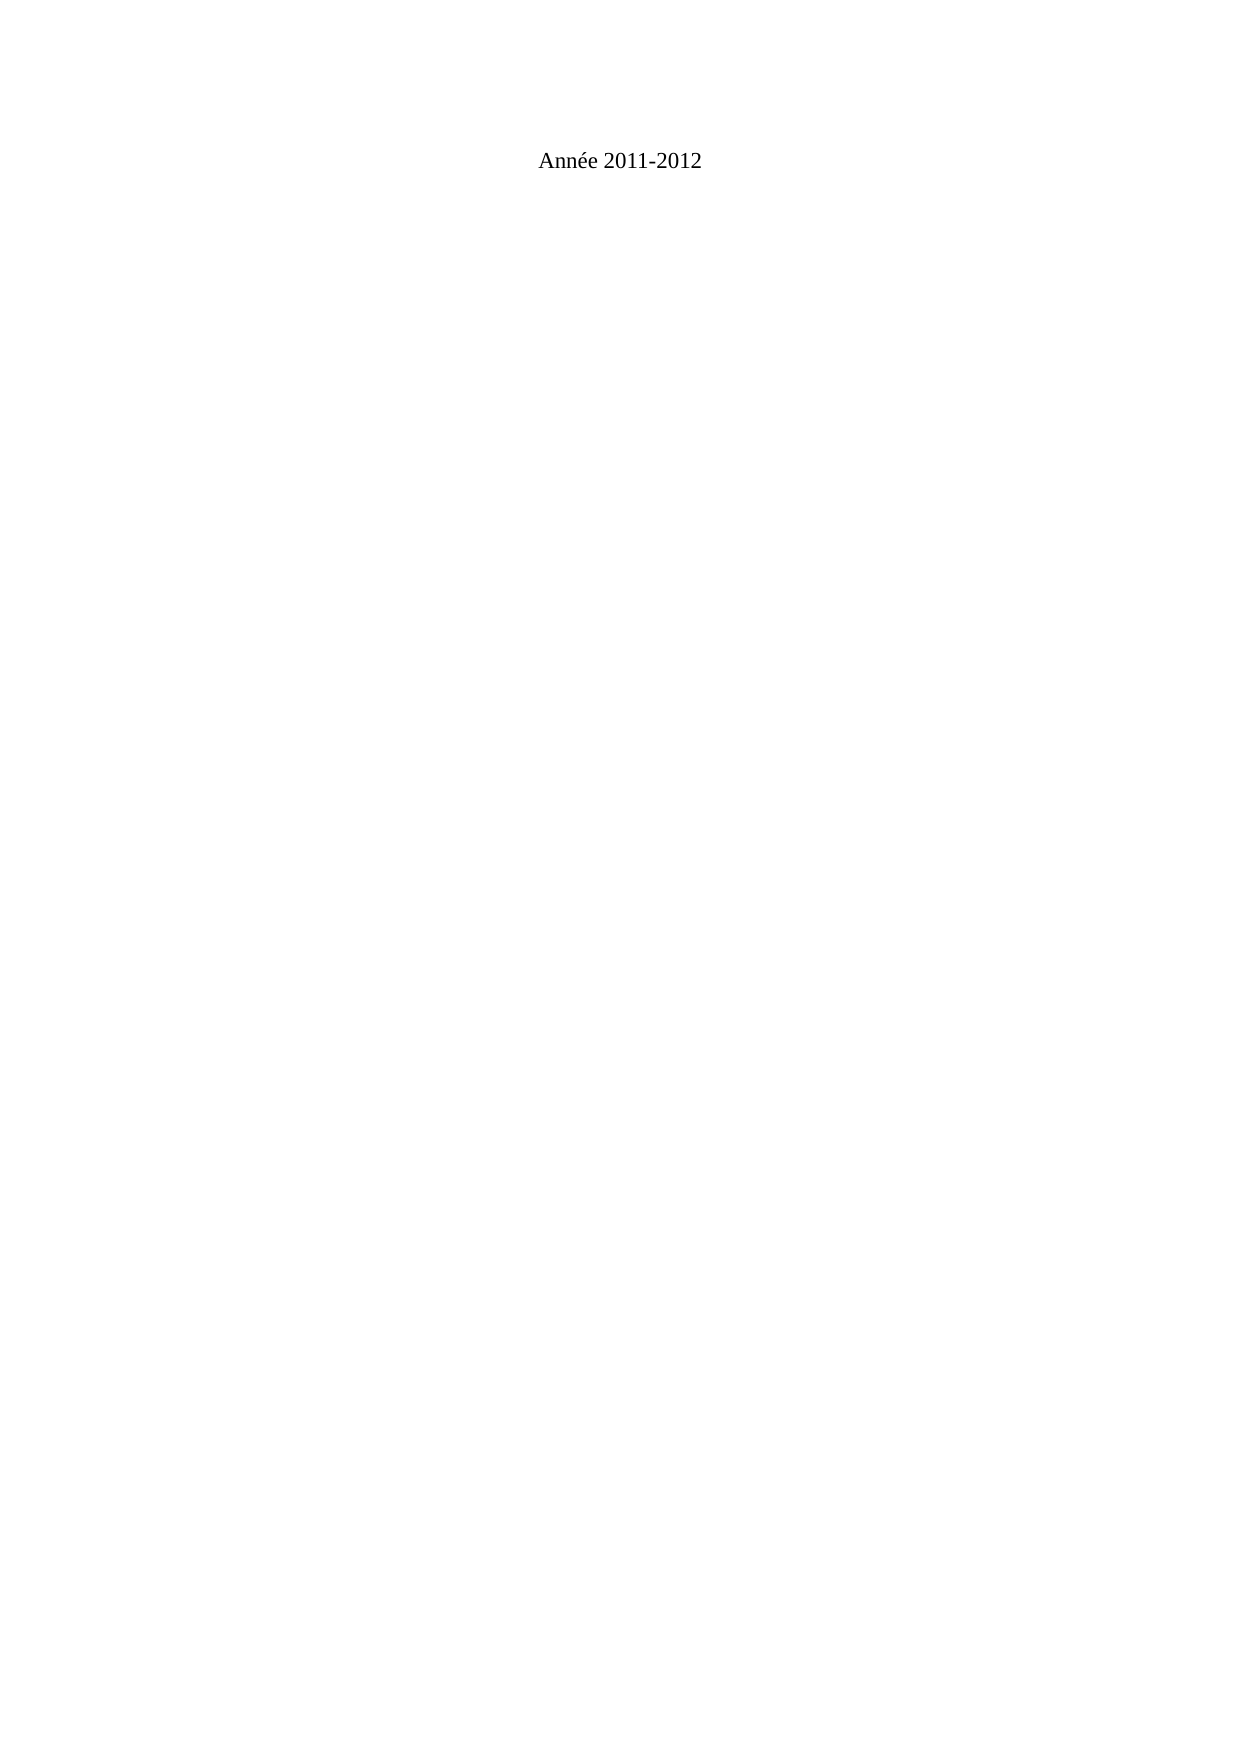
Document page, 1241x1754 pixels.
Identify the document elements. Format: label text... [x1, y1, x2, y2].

text Année 2011-2012 [118, 118, 1122, 173]
